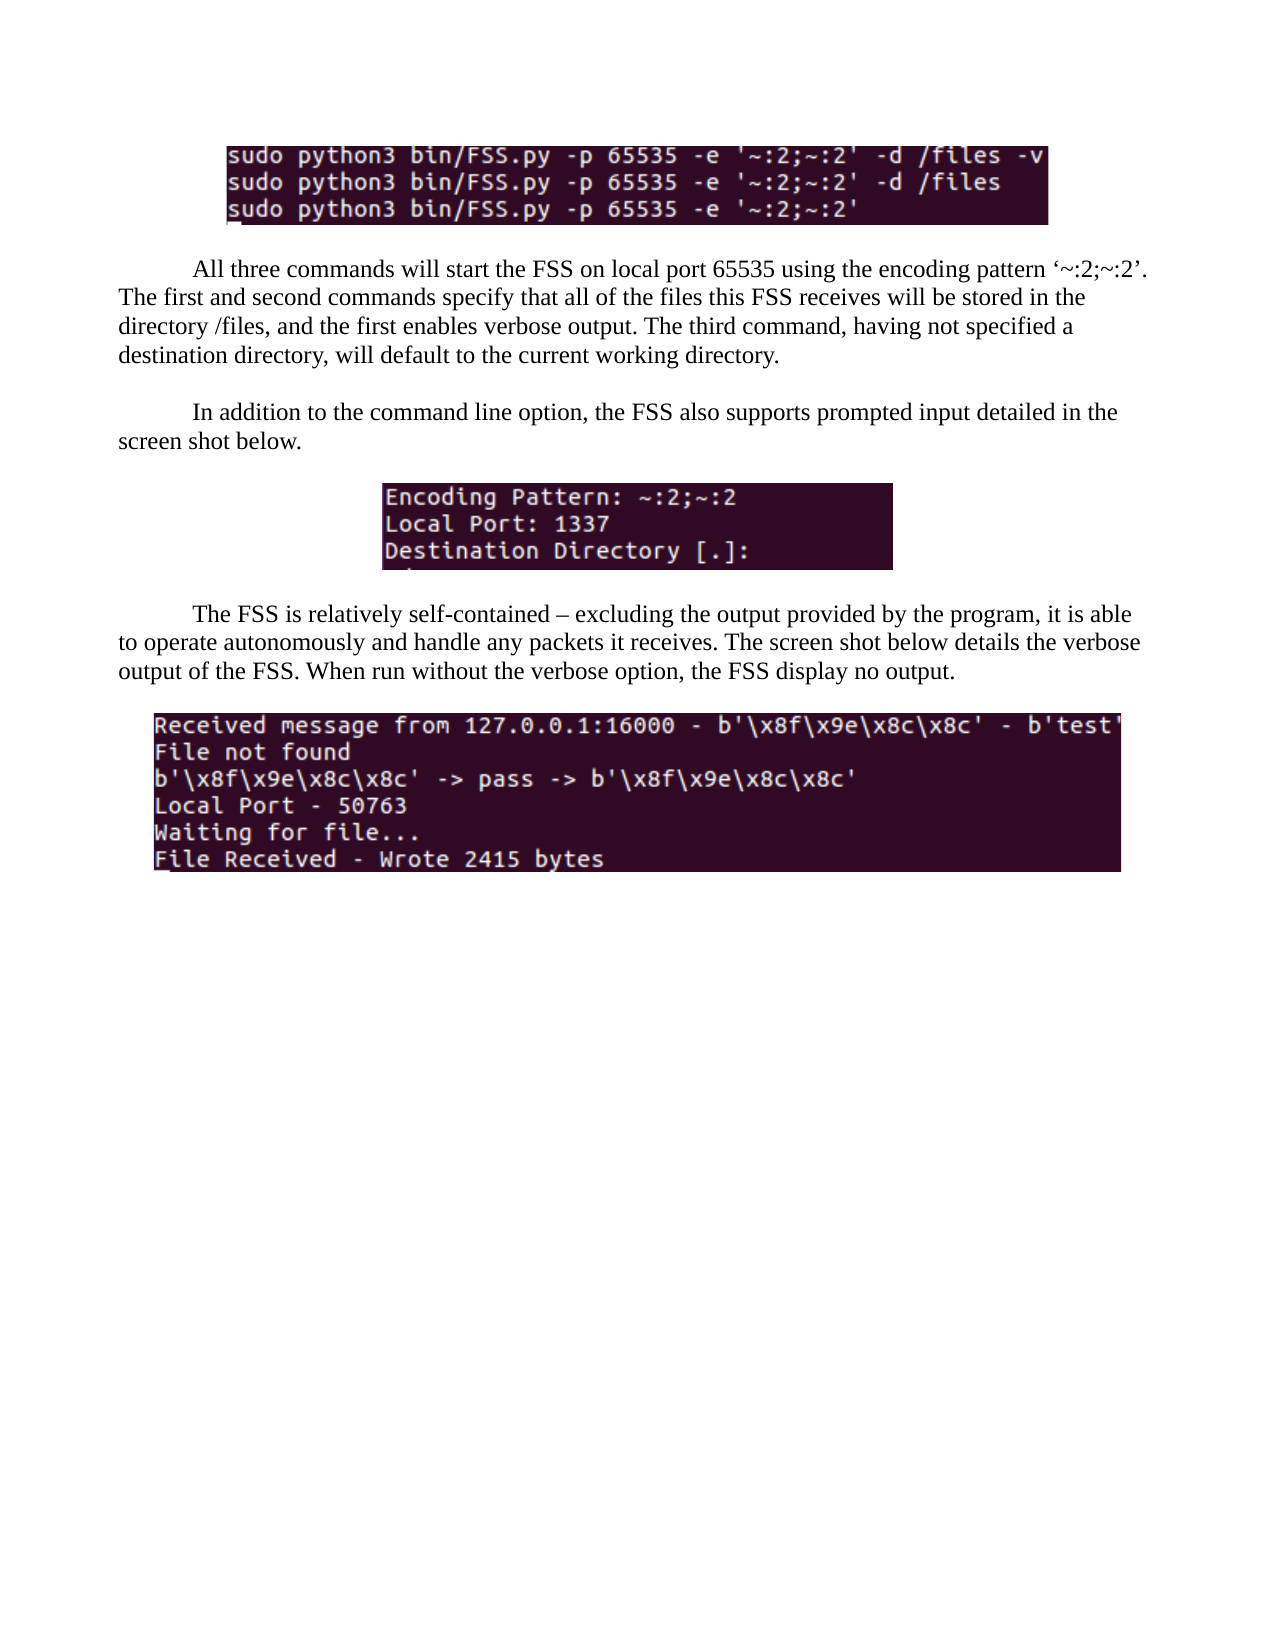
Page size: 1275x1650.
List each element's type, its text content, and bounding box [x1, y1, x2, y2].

picture [382, 483, 893, 570]
picture [226, 146, 1049, 225]
text All three commands will start the FSS on local port 65535 using the encoding pattern ‘~:2;~:2’. The first and second commands specify that all of the files this FSS receives will be stored in the directory /files, and the first enables verbose output. The third command, having not specified a destination directory, will default to the current working directory. [118, 254, 1157, 369]
picture [153, 713, 1122, 872]
text In addition to the command line option, the FSS also supports prompted input detailed in the screen shot below. [118, 397, 1157, 455]
text The FSS is relatively self-contained – excluding the output provided by the program, it is able to operate autonomously and handle any packets it receives. The screen shot below details the verbose output of the FSS. When run without the verbose option, the FSS display no output. [118, 599, 1157, 685]
